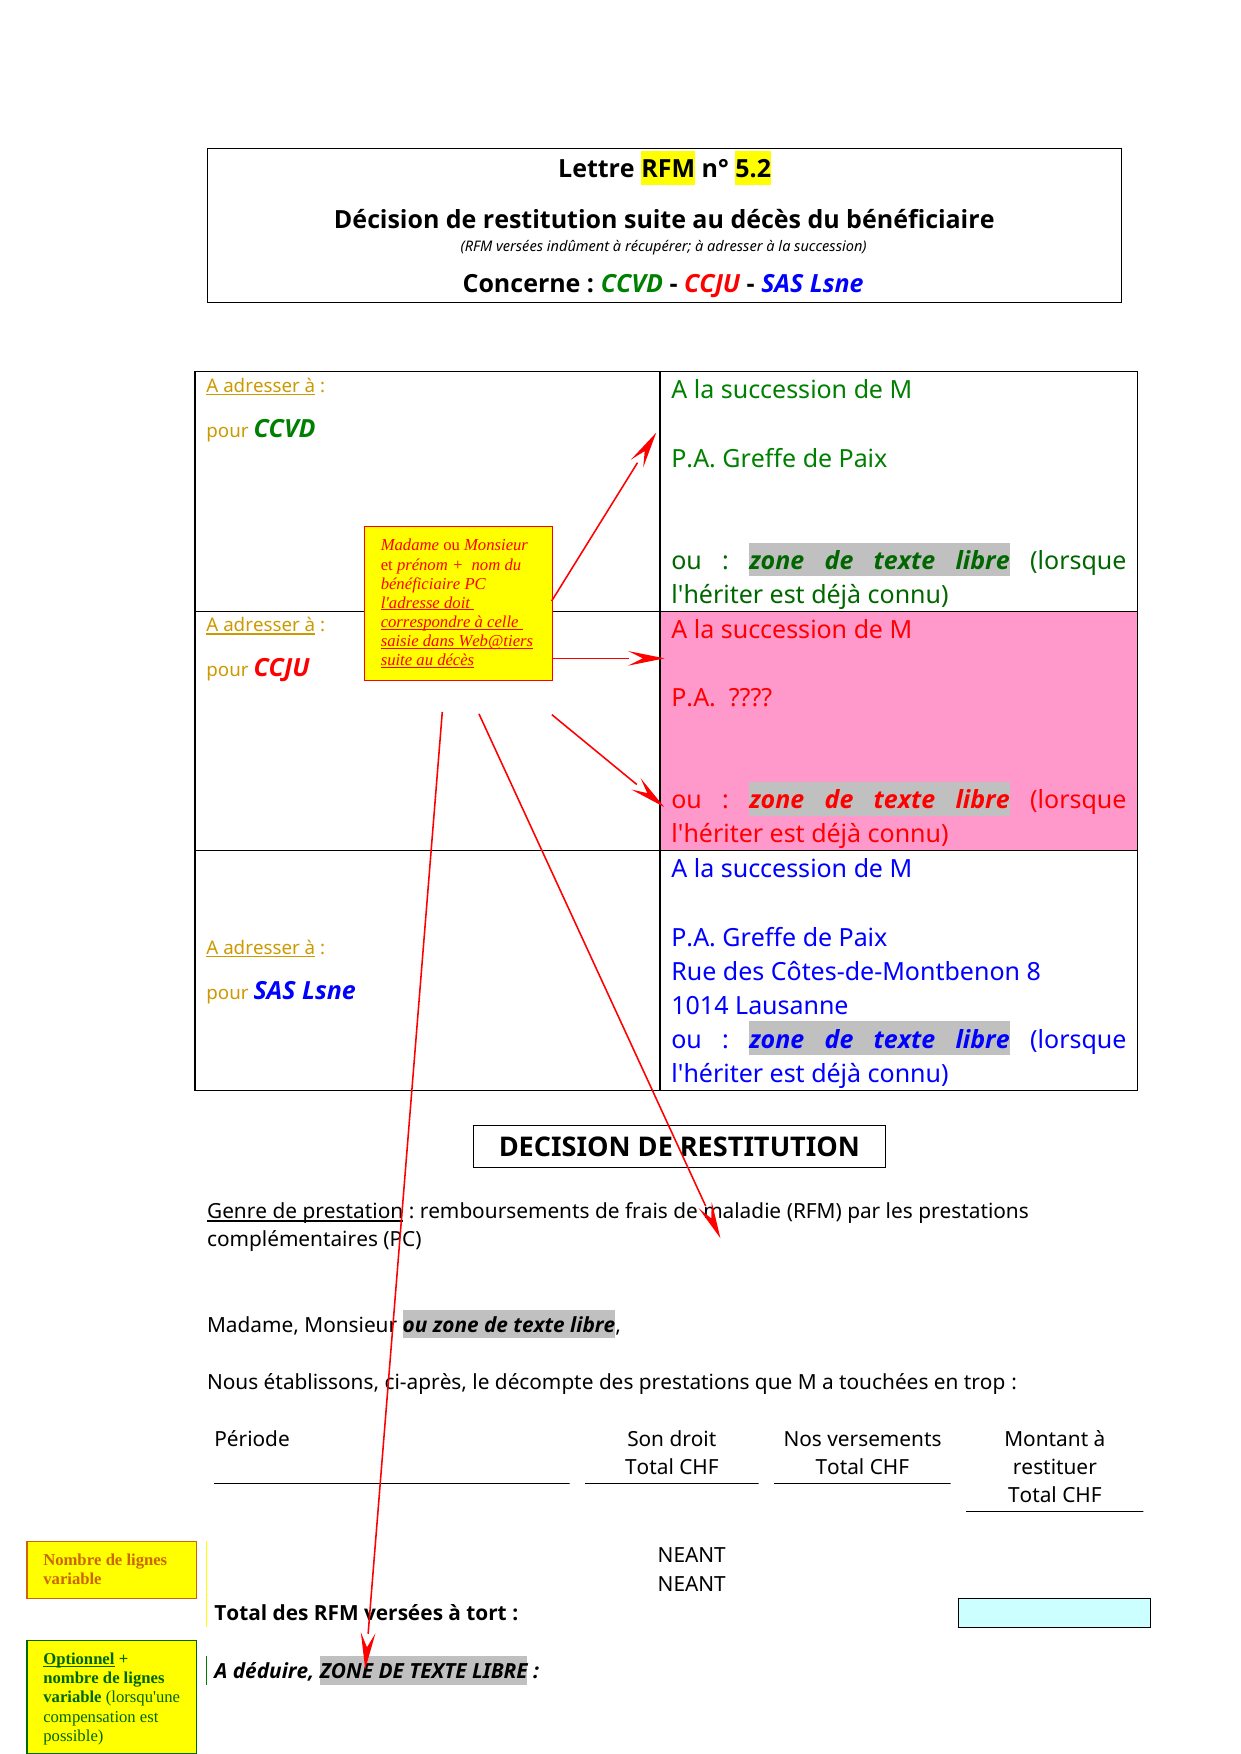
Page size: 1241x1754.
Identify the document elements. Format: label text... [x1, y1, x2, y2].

table_cell [766, 1541, 958, 1569]
text Nous établissons, ci-après, le décompte des prestations que M a touchées en trop : [207, 1367, 388, 1395]
table_cell [766, 1569, 958, 1597]
table_cell [958, 1541, 1151, 1569]
text Madame, Monsieur ou zone de texte libre, [393, 1310, 1122, 1338]
table_cell [355, 1627, 577, 1656]
text Décision de restitution suite au décès du bénéficiaire [208, 199, 1121, 233]
table_cell Total des RFM versées à tort : [207, 1598, 370, 1627]
table_cell NEANT [577, 1569, 766, 1597]
table_cell [544, 851, 659, 1089]
text DECISION DE RESTITUTION [671, 1126, 885, 1167]
table_cell [207, 1541, 374, 1569]
table_cell A adresser à : pour CCJU [196, 612, 659, 850]
table_cell [413, 851, 650, 1089]
text Madame, Monsieur ou zone de texte libre, [207, 1310, 393, 1338]
text DECISION DE RESTITUTION [474, 1126, 686, 1167]
table_header Son droit Total CHF [577, 1424, 766, 1512]
table_cell [577, 1512, 766, 1541]
table_cell [207, 1512, 355, 1541]
text Genre de prestation : remboursements de frais de maladie (RFM) par les prestations complémentaires (PC) [207, 1196, 402, 1220]
table_cell [958, 1512, 1151, 1541]
table_cell [377, 1512, 577, 1541]
table_header Montant à restituer Total CHF [958, 1424, 1151, 1512]
table_cell [958, 1656, 1151, 1685]
table_cell NEANT [577, 1541, 766, 1569]
table_header A la succession de M P.A. Greffe de Paix ou : zone de texte libre (lorsque l'hériter est déjà connu) [661, 372, 1137, 611]
table_cell [207, 1569, 372, 1597]
table_cell A la succession de M P.A. ???? ou : zone de texte libre (lorsque l'hériter est déjà connu) [661, 612, 1137, 850]
table_header Nos versements Total CHF [766, 1424, 958, 1512]
table_cell [372, 1569, 577, 1597]
table_header A adresser à : pour CCVD [196, 372, 659, 611]
table_cell [375, 1541, 577, 1569]
text Concerne : CCVD - CCJU - SAS Lsne [208, 263, 1121, 302]
text Genre de prestation : remboursements de frais de maladie (RFM) par les prestations complémentaires (PC) [207, 1222, 400, 1253]
table_cell A adresser à : pour SAS Lsne [196, 851, 430, 1089]
table_cell [959, 1599, 1150, 1627]
table_cell [207, 1627, 355, 1656]
text Nous établissons, ci-après, le décompte des prestations que M a touchées en trop : [389, 1367, 1122, 1395]
table_cell A déduire, ZONE DE TEXTE LIBRE : [207, 1656, 958, 1685]
table_cell [355, 1512, 377, 1541]
table_header [379, 1424, 577, 1512]
table_cell [958, 1569, 1151, 1597]
table_cell A la succession de M P.A. Greffe de Paix Rue des Côtes-de-Montbenon 8 1014 Lausanne ou : zone de texte libre (lorsque l'hériter est déjà connu) [661, 851, 1137, 1089]
table_cell [766, 1627, 958, 1656]
table_cell [766, 1512, 958, 1541]
text (RFM versées indûment à récupérer; à adresser à la succession) [208, 233, 1121, 256]
text Lettre RFM n° 5.2 [208, 149, 1121, 185]
table_cell [577, 1627, 766, 1656]
text Genre de prestation : remboursements de frais de maladie (RFM) par les prestations complémentaires (PC) [400, 1196, 1122, 1253]
table_cell [958, 1628, 1151, 1656]
table_header Période [207, 1424, 384, 1512]
table_cell Total des RFM versées à tort : [370, 1598, 958, 1627]
